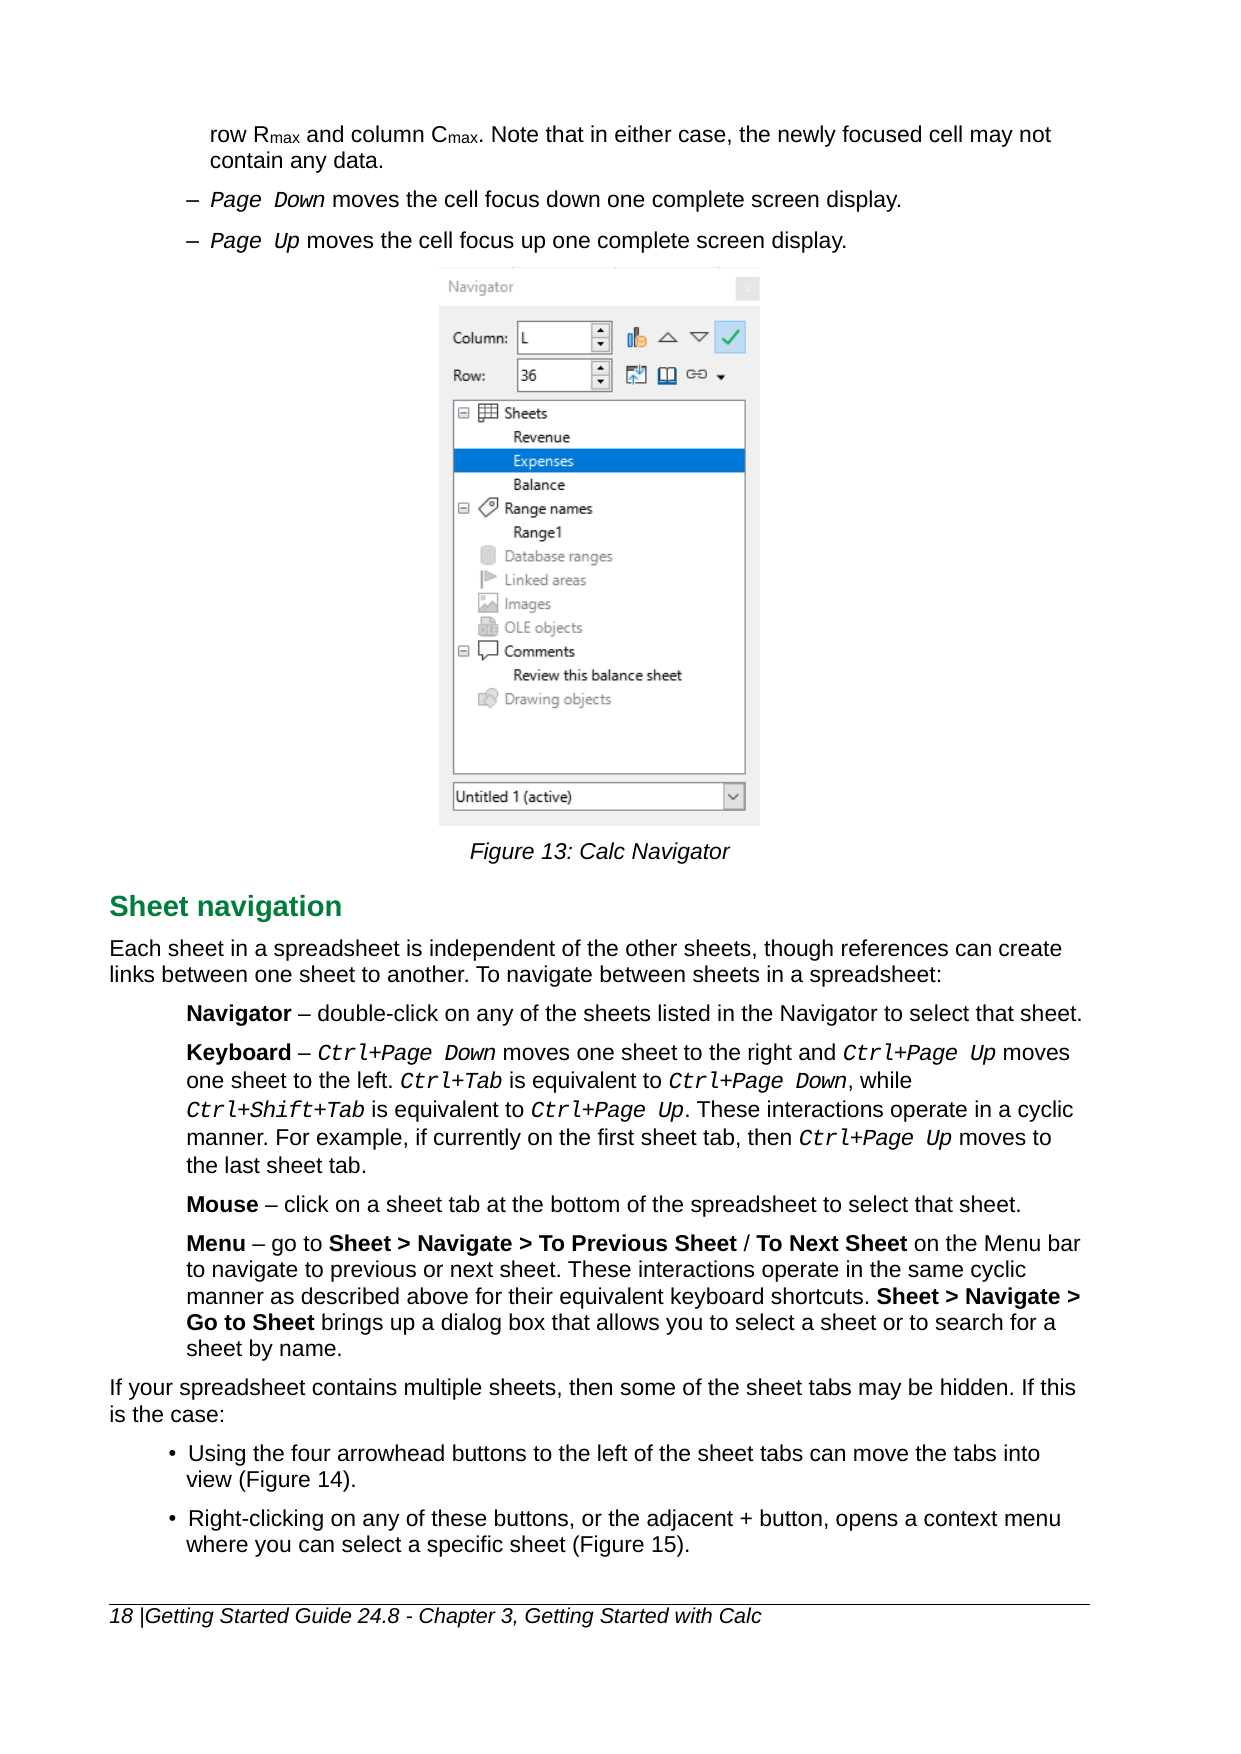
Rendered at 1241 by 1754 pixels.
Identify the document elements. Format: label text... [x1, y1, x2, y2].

subtitle Sheet navigation [109, 889, 1090, 922]
text Navigator – double-click on any of the sheets listed in the Navigator to select that sheet. [186, 1000, 1090, 1026]
list If your spreadsheet contains multiple sheets, then some of the sheet tabs may be hidden. If this is the case: [109, 1374, 1090, 1427]
text Mouse – click on a sheet tab at the bottom of the spreadsheet to select that sheet. [186, 1191, 1090, 1217]
text Keyboard – Ctrl+Page Down moves one sheet to the right and Ctrl+Page Up moves one sheet to the left. Ctrl+Tab is equivalent to Ctrl+Page Down, while Ctrl+Shift+Tab is equivalent to Ctrl+Page Up. These interactions operate in a cyclic manner. For example, if currently on the first sheet tab, then Ctrl+Page Up moves to the last sheet tab. [186, 1039, 1090, 1179]
list Page Up moves the cell focus up one complete screen display. [186, 227, 1090, 255]
list row Rmax and column Cmax. Note that in either case, the newly focused cell may not contain any data. [186, 121, 1090, 174]
list Using the four arrowhead buttons to the left of the sheet tabs can move the tabs into view (Figure 14). [168, 1439, 1090, 1492]
text Each sheet in a spreadsheet is independent of the other sheets, though references can create links between one sheet to another. To navigate between sheets in a spreadsheet: [109, 935, 1090, 988]
text Figure 13: Calc Navigator [439, 838, 760, 864]
text Menu – go to Sheet > Navigate > To Previous Sheet / To Next Sheet on the Menu bar to navigate to previous or next sheet. These interactions operate in the same cyclic manner as described above for their equivalent keyboard shortcuts. Sheet > Navigate > Go to Sheet brings up a dialog box that allows you to select a sheet or to search for a sheet by name. [186, 1230, 1090, 1362]
picture [438, 267, 760, 826]
list Right-clicking on any of these buttons, or the adjacent + button, opens a context menu where you can select a specific sheet (Figure 15). [168, 1505, 1090, 1557]
list Page Down moves the cell focus down one complete screen display. [186, 186, 1090, 214]
